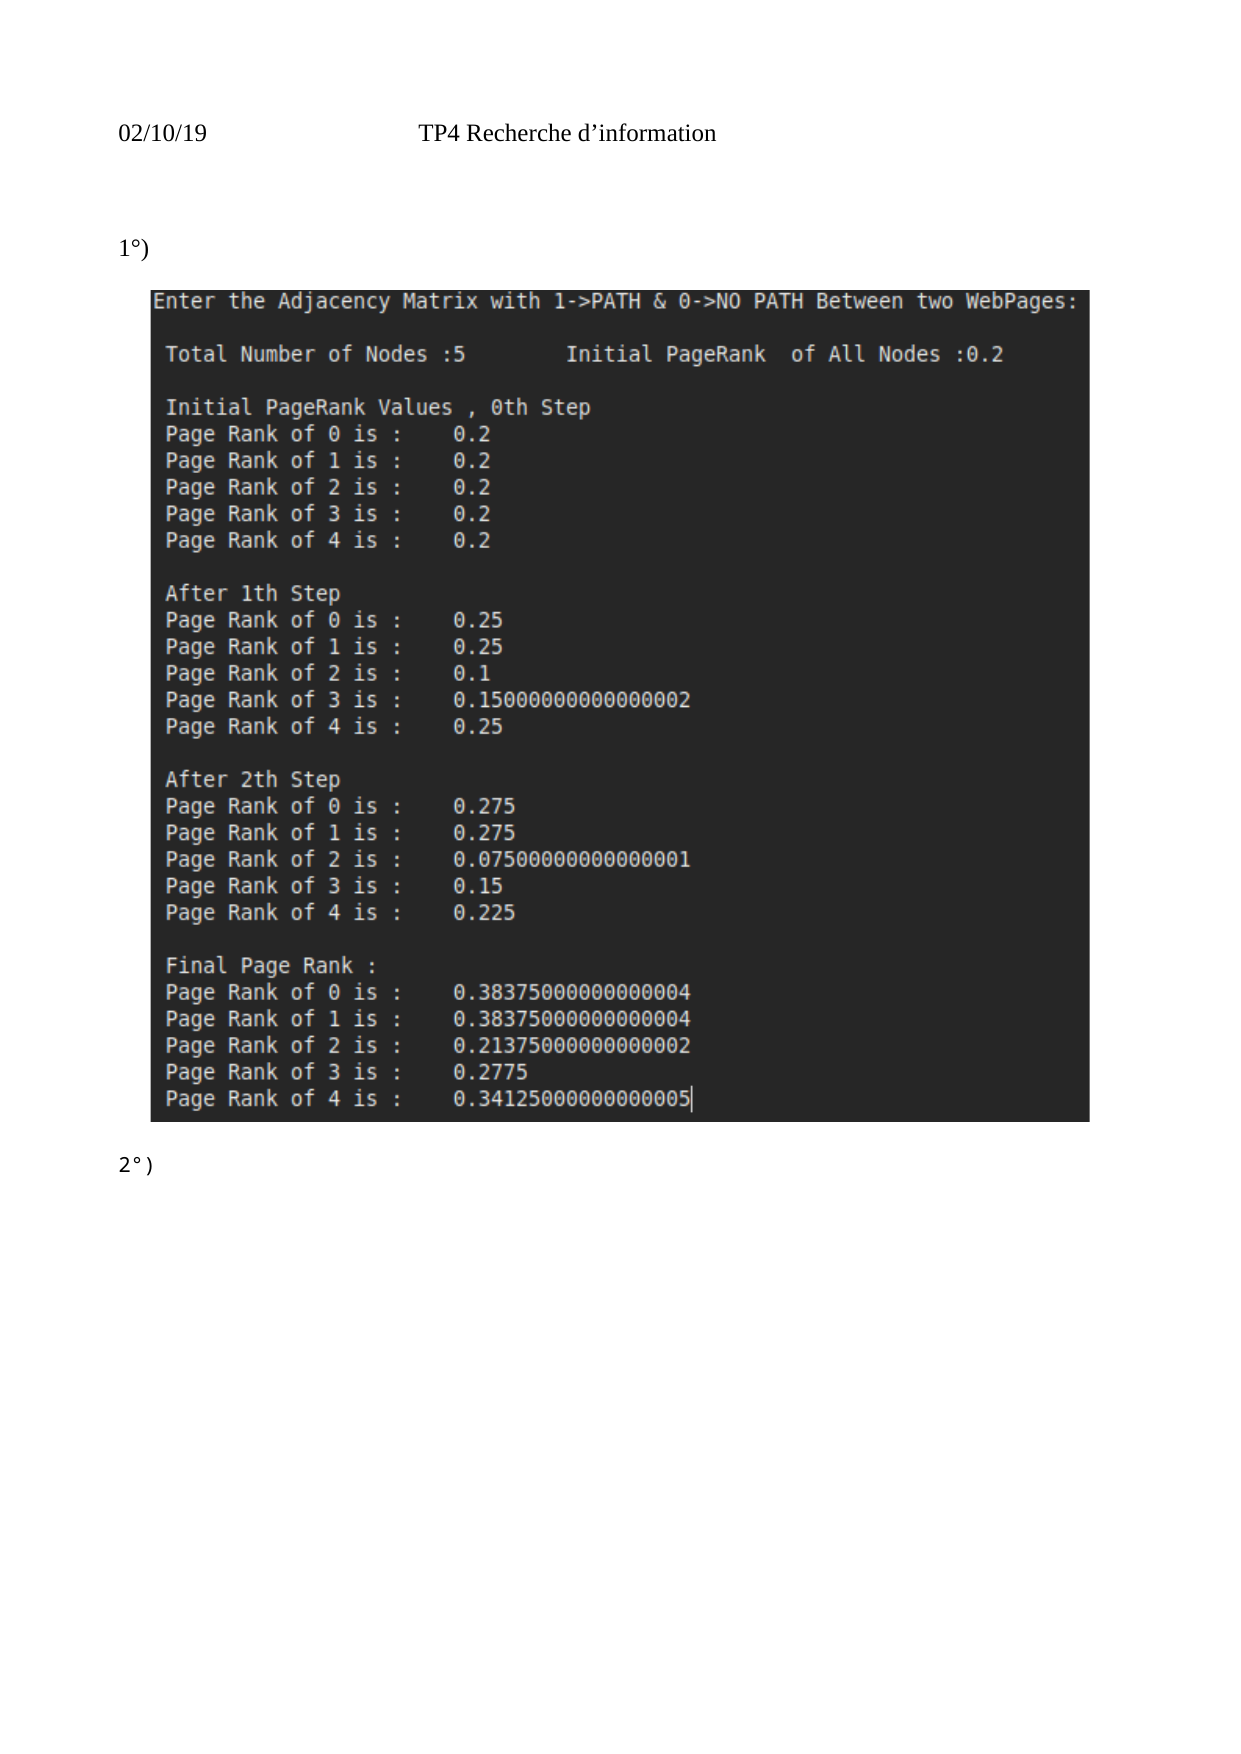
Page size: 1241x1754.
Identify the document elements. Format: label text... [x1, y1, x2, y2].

text 2°) [118, 1151, 1122, 1179]
text 1°) [118, 233, 1122, 262]
picture [150, 290, 1090, 1122]
text 02/10/19 TP4 Recherche d’information [118, 118, 1122, 147]
